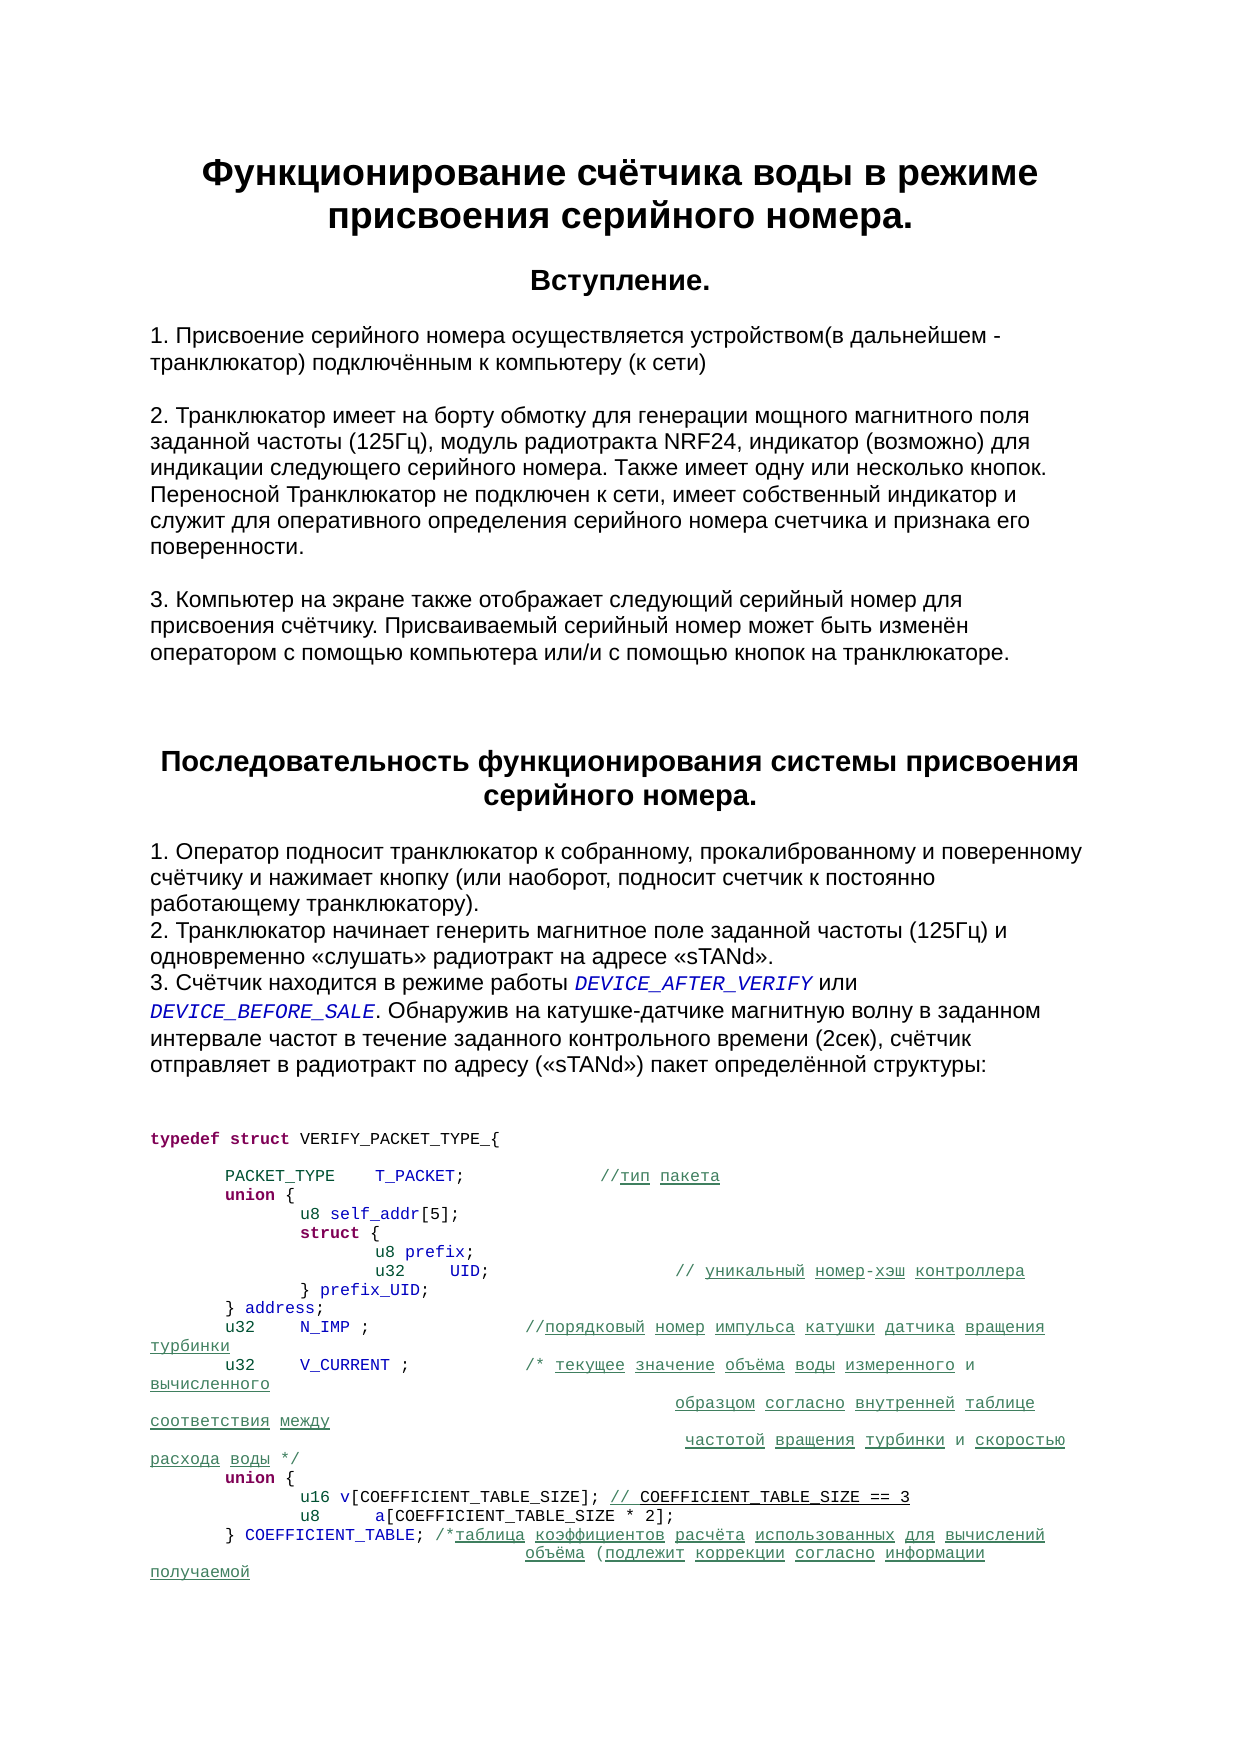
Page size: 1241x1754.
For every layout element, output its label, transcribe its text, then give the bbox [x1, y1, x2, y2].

text Вступление. [150, 263, 1090, 296]
text 2. Транклюкатор имеет на борту обмотку для генерации мощного магнитного поля заданной частоты (125Гц), модуль радиотракта NRF24, индикатор (возможно) для индикации следующего серийного номера. Также имеет одну или несколько кнопок. [150, 402, 1090, 481]
text объёма (подлежит коррекции согласно информации получаемой [150, 1545, 1090, 1583]
text образцом согласно внутренней таблице соответствия между [150, 1394, 1090, 1432]
text u8 self_addr[5]; [150, 1206, 1090, 1224]
text u8 a[COEFFICIENT_TABLE_SIZE * 2]; [150, 1507, 1090, 1526]
text 2. Транклюкатор начинает генерить магнитное поле заданной частоты (125Гц) и одновременно «слушать» радиотракт на адресе «sTANd». [150, 917, 1090, 969]
text 1. Присвоение серийного номера осуществляется устройством(в дальнейшем - транклюкатор) подключённым к компьютеру (к сети) [150, 322, 1090, 375]
text 1. Оператор подносит транклюкатор к собранному, прокалиброванному и поверенному счётчику и нажимает кнопку (или наоборот, подносит счетчик к постоянно работающему транклюкатору). [150, 838, 1090, 917]
text struct { [150, 1224, 1090, 1243]
text } COEFFICIENT_TABLE; /*таблица коэффициентов расчёта использованных для вычислений [150, 1526, 1090, 1545]
text } prefix_UID; [150, 1281, 1090, 1300]
text } address; [150, 1300, 1090, 1319]
text частотой вращения турбинки и скоростью расхода воды */ [150, 1432, 1090, 1469]
text PACKET_TYPE T_PACKET; //тип пакета [150, 1168, 1090, 1187]
text u8 prefix; [150, 1243, 1090, 1262]
text u32 V_CURRENT ; /* текущее значение объёма воды измеренного и вычисленного [150, 1356, 1090, 1394]
text union { [150, 1469, 1090, 1488]
text Последовательность функционирования системы присвоения серийного номера. [150, 744, 1090, 811]
text u32 N_IMP ; //порядковый номер импульса катушки датчика вращения турбинки [150, 1319, 1090, 1356]
text 3. Счётчик находится в режиме работы DEVICE_AFTER_VERIFY или DEVICE_BEFORE_SALE. Обнаружив на катушке-датчике магнитную волну в заданном интервале частот в течение заданного контрольного времени (2сек), счётчик отправляет в радиотракт по адресу («sTANd») пакет определённой структуры: [150, 969, 1090, 1077]
text 3. Компьютер на экране также отображает следующий серийный номер для присвоения счётчику. Присваиваемый серийный номер может быть изменён оператором с помощью компьютера или/и с помощью кнопок на транклюкаторе. [150, 586, 1090, 665]
text typedef struct VERIFY_PACKET_TYPE_{ [150, 1130, 1090, 1149]
text Функционирование счётчика воды в режиме присвоения серийного номера. [150, 150, 1090, 236]
text union { [150, 1187, 1090, 1206]
text u16 v[COEFFICIENT_TABLE_SIZE]; // COEFFICIENT_TABLE_SIZE == 3 [150, 1488, 1090, 1507]
text u32 UID; // уникальный номер-хэш контроллера [150, 1262, 1090, 1281]
text Переносной Транклюкатор не подключен к сети, имеет собственный индикатор и служит для оперативного определения серийного номера счетчика и признака его поверенности. [150, 481, 1090, 560]
